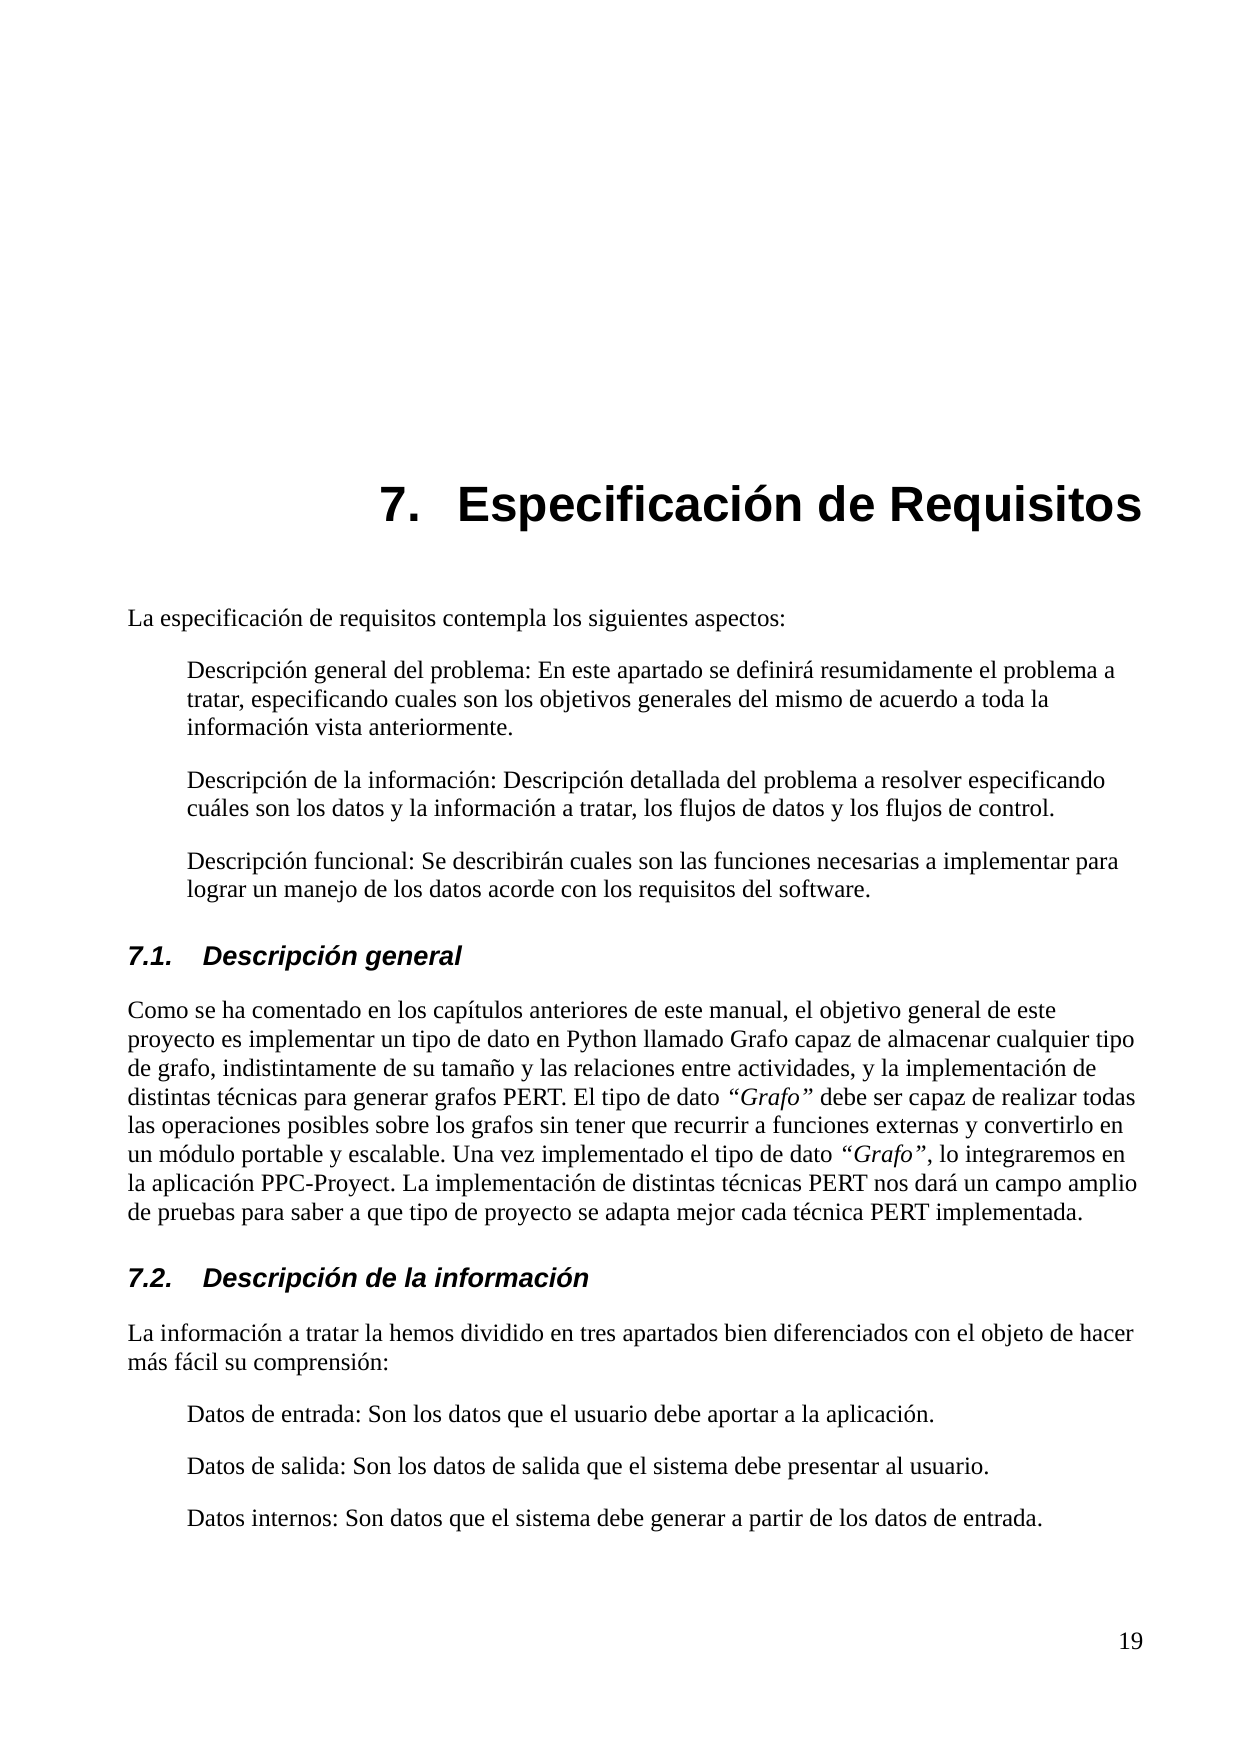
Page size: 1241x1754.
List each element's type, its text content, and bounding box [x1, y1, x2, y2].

text La información a tratar la hemos dividido en tres apartados bien diferenciados con el objeto de hacer más fácil su comprensión: [127, 1318, 1143, 1375]
list Datos de salida: Son los datos de salida que el sistema debe presentar al usuario. [187, 1451, 1143, 1480]
list Descripción general del problema: En este apartado se definirá resumidamente el problema a tratar, especificando cuales son los objetivos generales del mismo de acuerdo a toda la información vista anteriormente. [187, 655, 1143, 741]
list Descripción funcional: Se describirán cuales son las funciones necesarias a implementar para lograr un manejo de los datos acorde con los requisitos del software. [187, 846, 1143, 903]
list Datos de entrada: Son los datos que el usuario debe aportar a la aplicación. [187, 1399, 1143, 1428]
subtitle Descripción general [127, 940, 1143, 971]
list Datos internos: Son datos que el sistema debe generar a partir de los datos de entrada. [187, 1503, 1143, 1532]
text Como se ha comentado en los capítulos anteriores de este manual, el objetivo general de este proyecto es implementar un tipo de dato en Python llamado Grafo capaz de almacenar cualquier tipo de grafo, indistintamente de su tamaño y las relaciones entre actividades, y la implementación de distintas técnicas para generar grafos PERT. El tipo de dato “Grafo” debe ser capaz de realizar todas las operaciones posibles sobre los grafos sin tener que recurrir a funciones externas y convertirlo en un módulo portable y escalable. Una vez implementado el tipo de dato “Grafo”, lo integraremos en la aplicación PPC-Proyect. La implementación de distintas técnicas PERT nos dará un campo amplio de pruebas para saber a que tipo de proyecto se adapta mejor cada técnica PERT implementada. [127, 996, 1143, 1226]
subtitle Descripción de la información [127, 1262, 1143, 1294]
subtitle Especificación de Requisitos [127, 475, 1143, 532]
list Descripción de la información: Descripción detallada del problema a resolver especificando cuáles son los datos y la información a tratar, los flujos de datos y los flujos de control. [187, 765, 1143, 822]
text La especificación de requisitos contempla los siguientes aspectos: [127, 603, 1143, 631]
